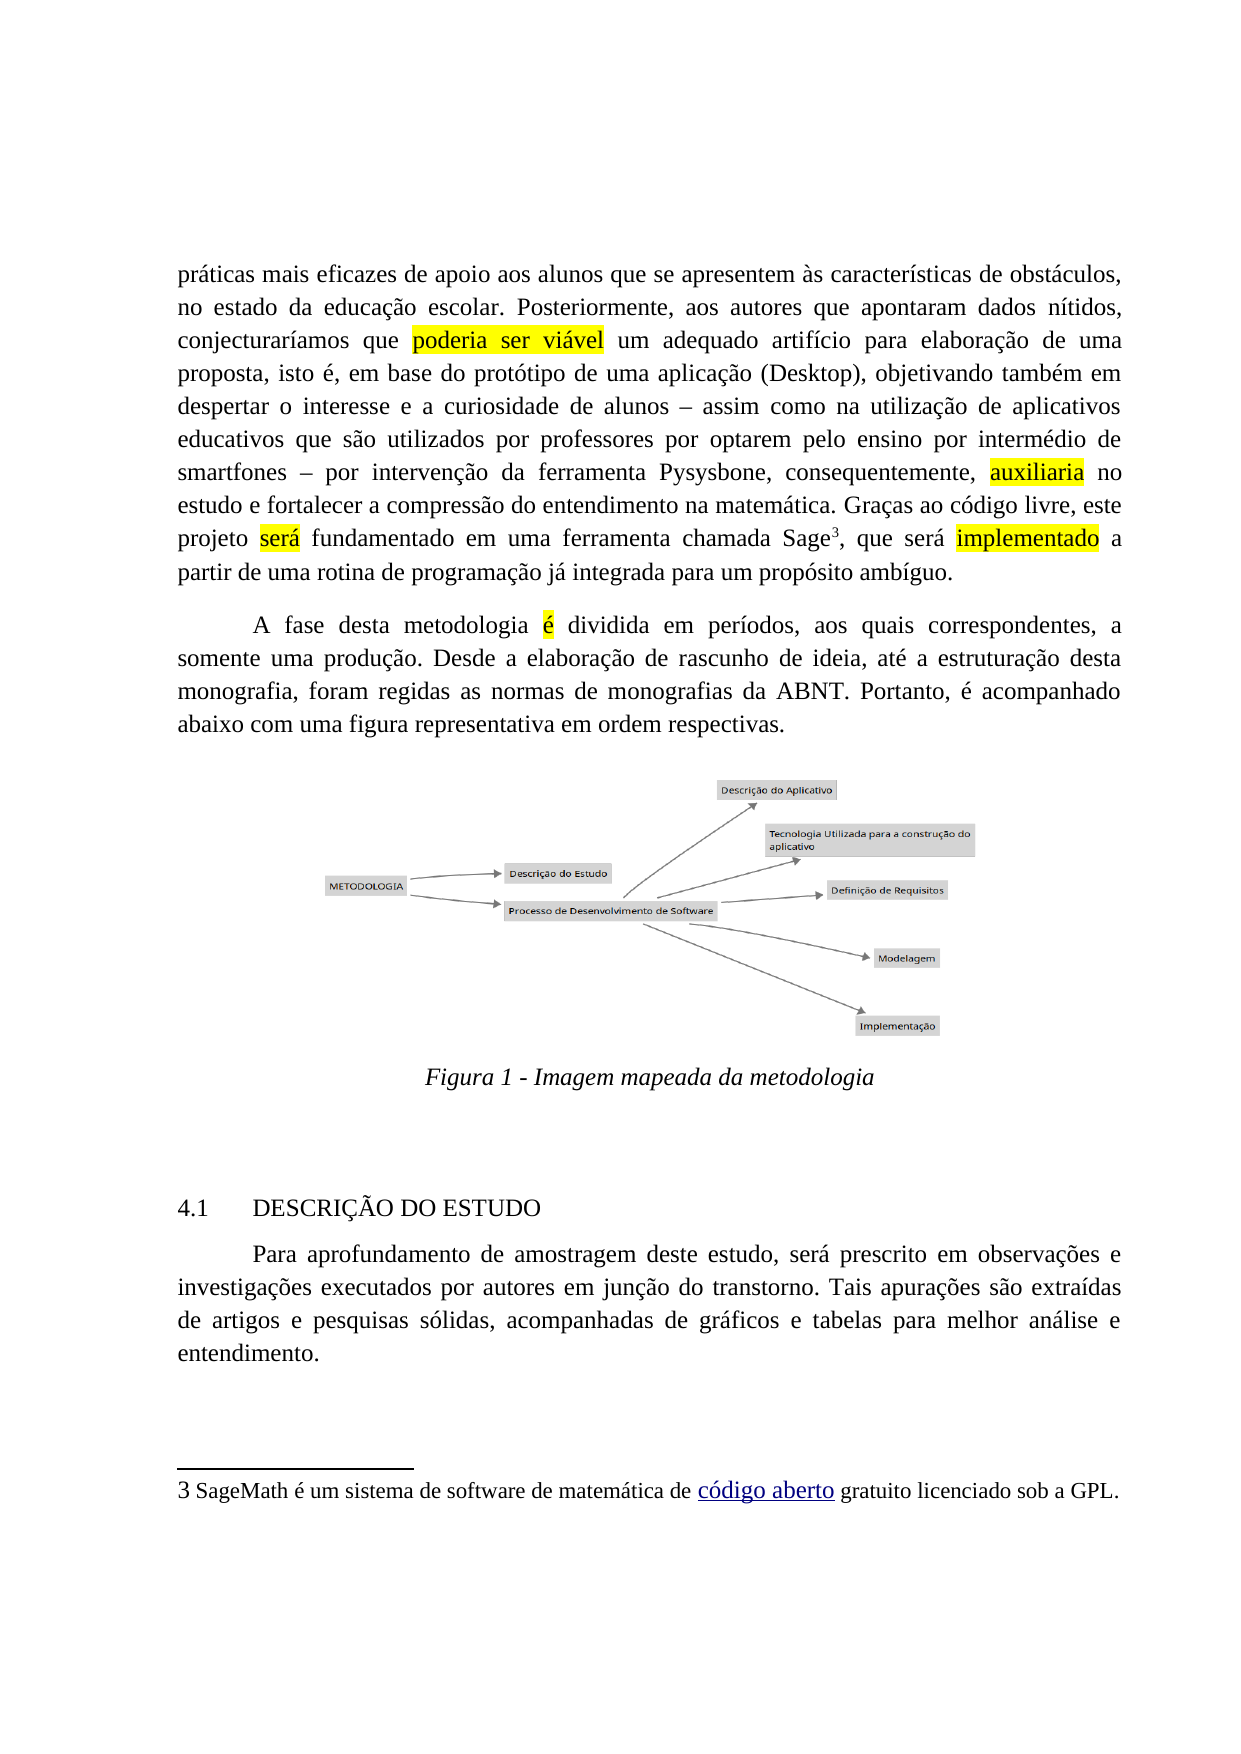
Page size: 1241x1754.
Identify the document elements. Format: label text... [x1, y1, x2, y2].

subtitle 4.1 DESCRIÇÃO DO ESTUDO [177, 1193, 1122, 1222]
picture [312, 769, 987, 1046]
text Para aprofundamento de amostragem deste estudo, será prescrito em observações e investigações executados por autores em junção do transtorno. Tais apurações são extraídas de artigos e pesquisas sólidas, acompanhadas de gráficos e tabelas para melhor análise e entendimento. [177, 1239, 1122, 1366]
text A fase desta metodologia é dividida em períodos, aos quais correspondentes, a somente uma produção. Desde a elaboração de rascunho de ideia, até a estruturação desta monografia, foram regidas as normas de monografias da ABNT. Portanto, é acompanhado abaixo com uma figura representativa em ordem respectivas. [177, 610, 1122, 738]
text Figura 1 - Imagem mapeada da metodologia [313, 1046, 987, 1091]
text práticas mais eficazes de apoio aos alunos que se apresentem às características de obstáculos, no estado da educação escolar. Posteriormente, aos autores que apontaram dados nítidos, conjecturaríamos que poderia ser viável um adequado artifício para elaboração de uma proposta, isto é, em base do protótipo de uma aplicação (Desktop), objetivando também em despertar o interesse e a curiosidade de alunos – assim como na utilização de aplicativos educativos que são utilizados por professores por optarem pelo ensino por intermédio de smartfones – por intervenção da ferramenta Pysysbone, consequentemente, auxiliaria no estudo e fortalecer a compressão do entendimento na matemática. Graças ao código livre, este projeto será fundamentado em uma ferramenta chamada Sage, que será implementado a partir de uma rotina de programação já integrada para um propósito ambíguo. [177, 259, 1122, 585]
text SageMath é um sistema de software de matemática de código aberto gratuito licenciado sob a GPL. [177, 1475, 1122, 1503]
